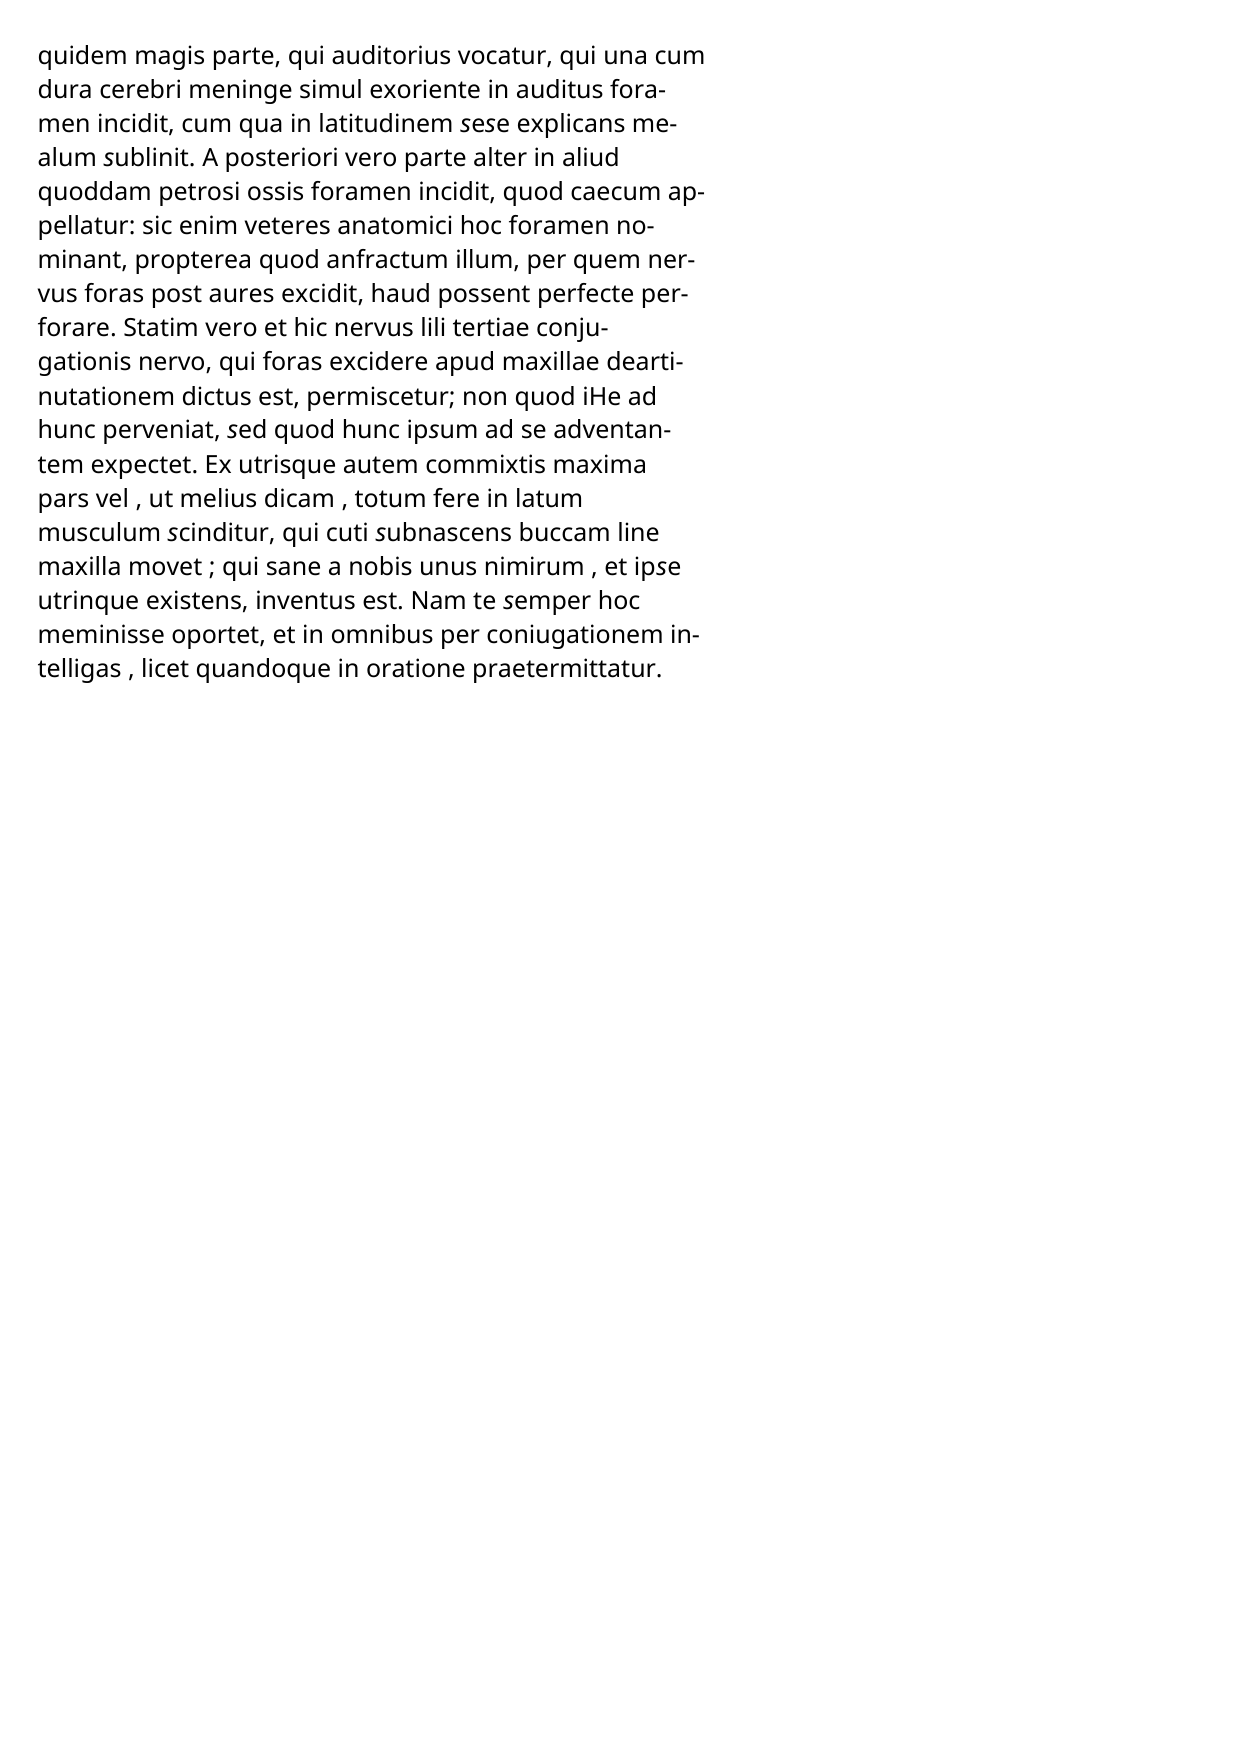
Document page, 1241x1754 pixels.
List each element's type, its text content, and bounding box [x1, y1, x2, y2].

text quidem magis parte, qui auditorius vocatur, qui una cum dura cerebri meninge simul exoriente in auditus fora- men incidit, cum qua in latitudinem sese explicans me- alum sublinit. A posteriori vero parte alter in aliud quoddam petrosi ossis foramen incidit, quod caecum ap- pellatur: sic enim veteres anatomici hoc foramen no- minant, propterea quod anfractum illum, per quem ner- vus foras post aures excidit, haud possent perfecte per- forare. Statim vero et hic nervus lili tertiae conju- gationis nervo, qui foras excidere apud maxillae dearti- nutationem dictus est, permiscetur; non quod iHe ad hunc perveniat, sed quod hunc ipsum ad se adventan- tem expectet. Ex utrisque autem commixtis maxima pars vel , ut melius dicam , totum fere in latum musculum scinditur, qui cuti subnascens buccam line maxilla movet ; qui sane a nobis unus nimirum , et ipse utrinque existens, inventus est. Nam te semper hoc meminisse oportet, et in omnibus per coniugationem in- telligas , licet quandoque in oratione praetermittatur. [37, 37, 1203, 685]
